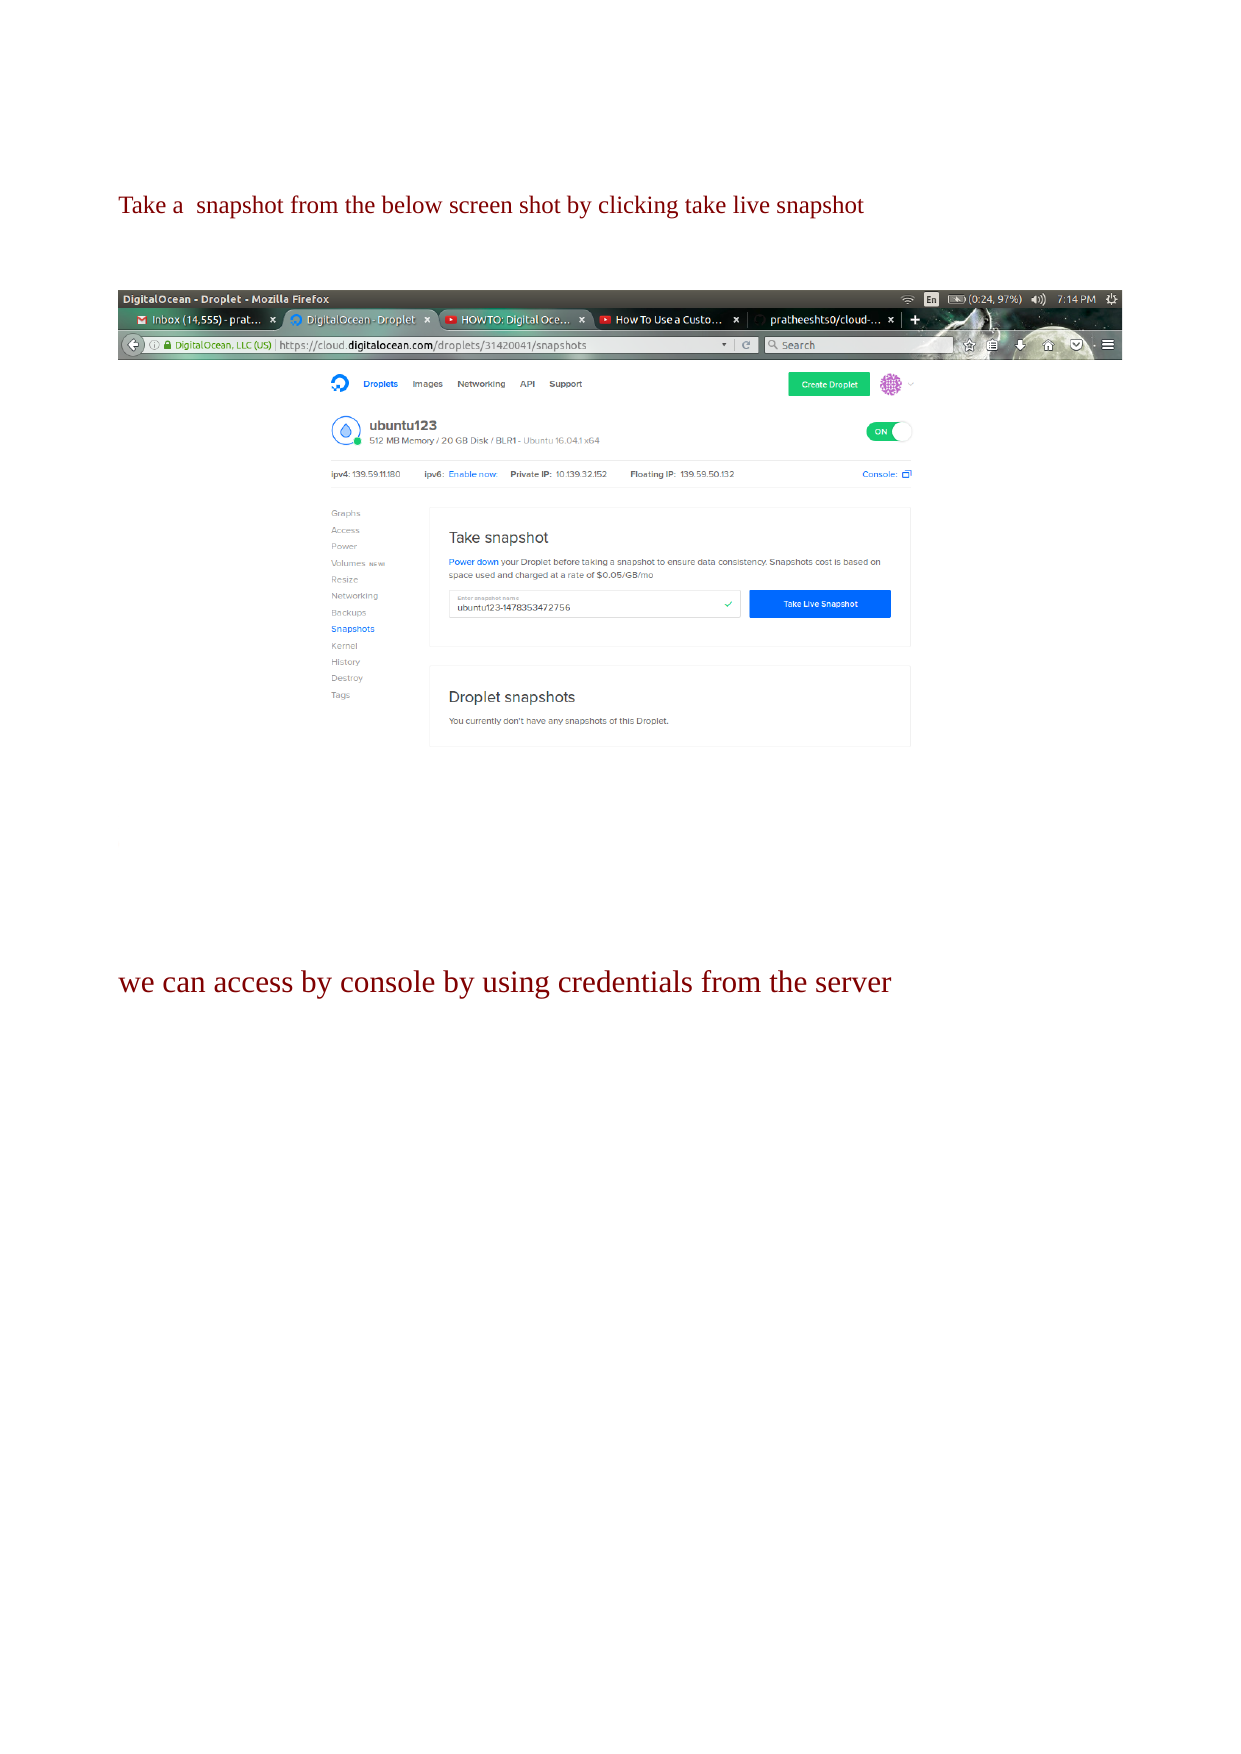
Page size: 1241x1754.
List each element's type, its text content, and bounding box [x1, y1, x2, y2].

text Take a snapshot from the below screen shot by clicking take live snapshot [118, 190, 1122, 219]
picture [118, 290, 1123, 855]
text we can access by console by using credentials from the server [118, 963, 1122, 999]
